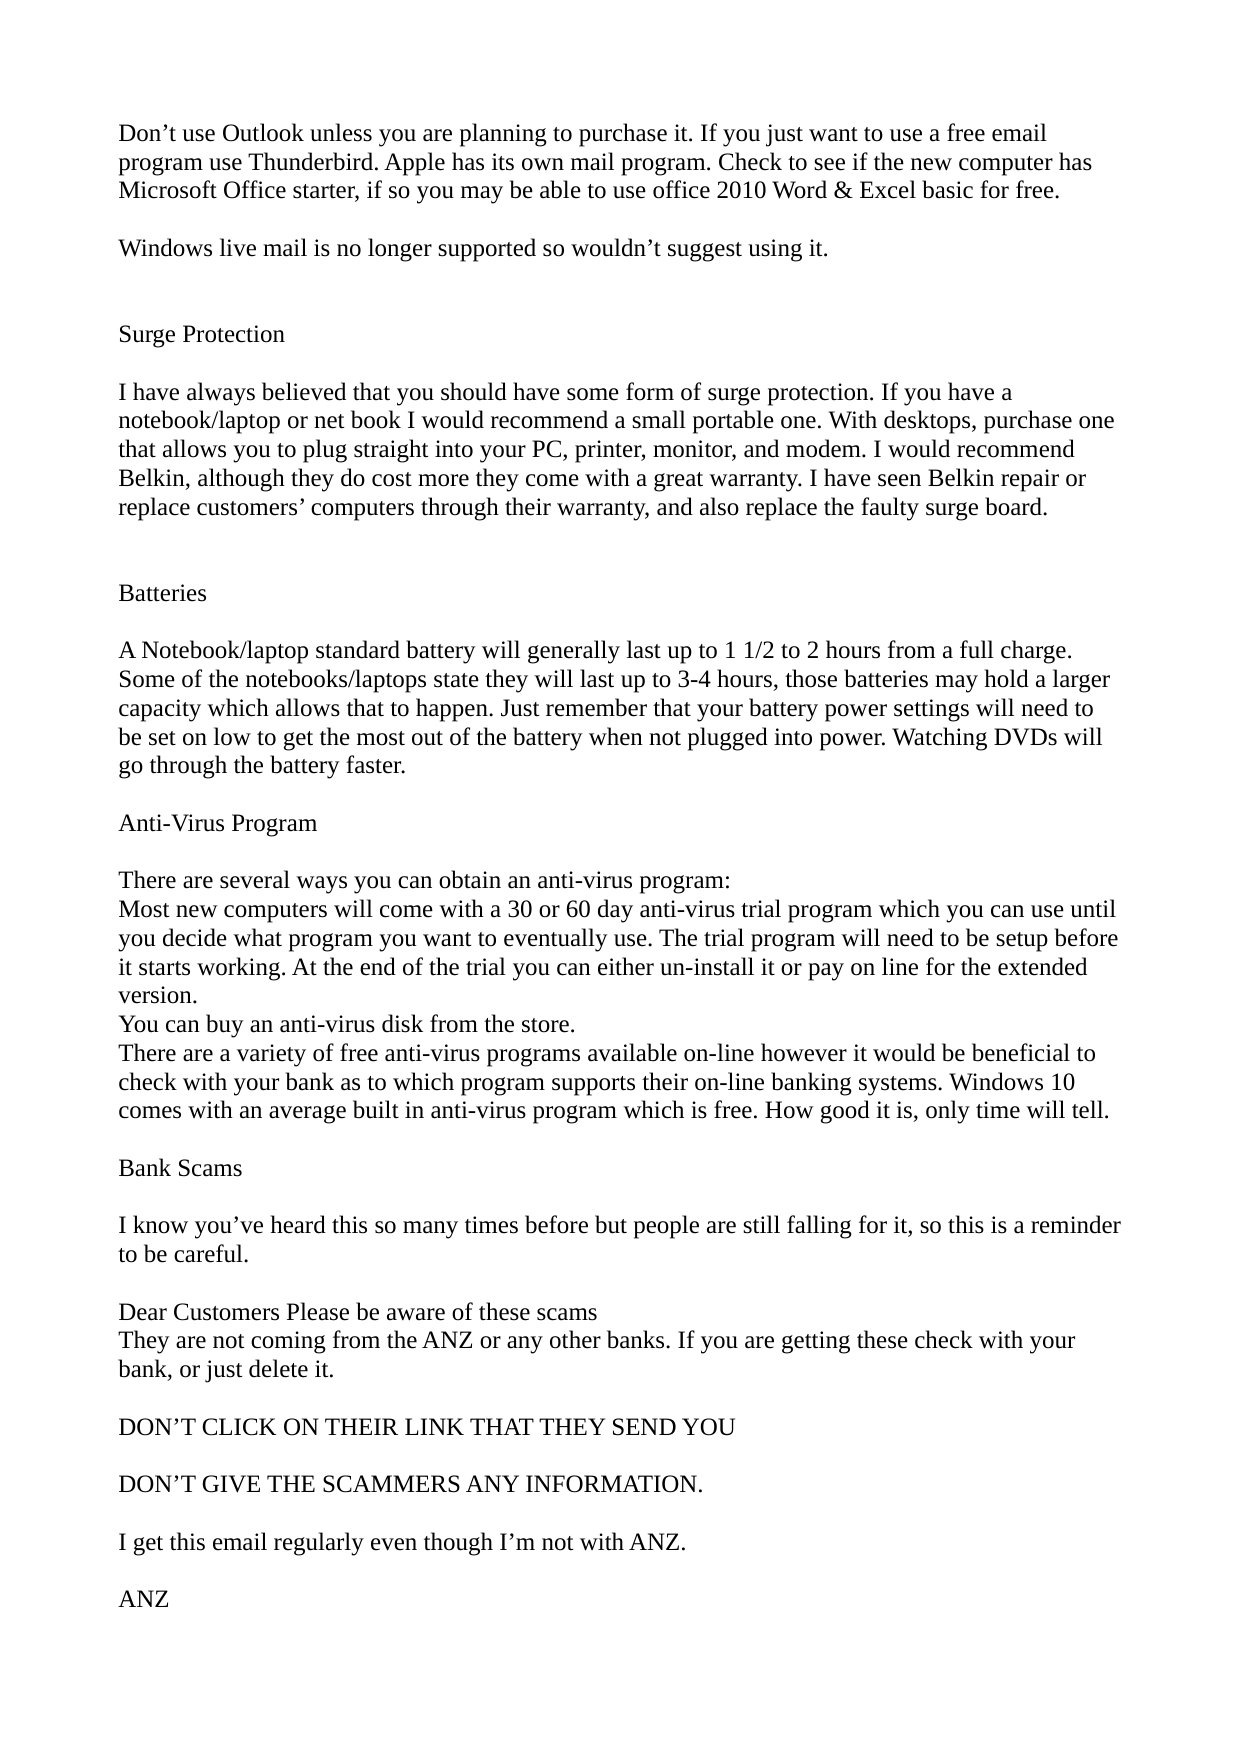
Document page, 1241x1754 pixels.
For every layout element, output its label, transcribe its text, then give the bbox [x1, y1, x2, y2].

text DON’T CLICK ON THEIR LINK THAT THEY SEND YOU [118, 1412, 1122, 1441]
text Dear Customers Please be aware of these scams [118, 1297, 1122, 1326]
text Most new computers will come with a 30 or 60 day anti-virus trial program which you can use until you decide what program you want to eventually use. The trial program will need to be setup before it starts working. At the end of the trial you can either un-install it or pay on line for the extended version. [118, 894, 1122, 1009]
text I get this email regularly even though I’m not with ANZ. [118, 1527, 1122, 1556]
text Windows live mail is no longer supported so wouldn’t suggest using it. [118, 233, 1122, 262]
text Don’t use Outlook unless you are planning to purchase it. If you just want to use a free email program use Thunderbird. Apple has its own mail program. Check to see if the new computer has Microsoft Office starter, if so you may be able to use office 2010 Word & Excel basic for free. [118, 118, 1122, 204]
text Batteries [118, 578, 1122, 607]
text They are not coming from the ANZ or any other banks. If you are getting these check with your bank, or just delete it. [118, 1326, 1122, 1383]
text Bank Scams [118, 1153, 1122, 1182]
text Anti-Virus Program [118, 808, 1122, 837]
text There are a variety of free anti-virus programs available on-line however it would be beneficial to check with your bank as to which program supports their on-line banking systems. Windows 10 comes with an average built in anti-virus program which is free. How good it is, only time will tell. [118, 1038, 1122, 1124]
text ANZ [118, 1584, 1122, 1613]
text I know you’ve heard this so many times before but people are still falling for it, so this is a reminder to be careful. [118, 1211, 1122, 1268]
text You can buy an anti-virus disk from the store. [118, 1009, 1122, 1038]
text There are several ways you can obtain an anti-virus program: [118, 866, 1122, 894]
text I have always believed that you should have some form of surge protection. If you have a notebook/laptop or net book I would recommend a small portable one. With desktops, purchase one that allows you to plug straight into your PC, printer, monitor, and modem. I would recommend Belkin, although they do cost more they come with a great warranty. I have seen Belkin repair or replace customers’ computers through their warranty, and also replace the faulty surge board. [118, 377, 1122, 521]
text DON’T GIVE THE SCAMMERS ANY INFORMATION. [118, 1469, 1122, 1498]
text Surge Protection [118, 319, 1122, 348]
text A Notebook/laptop standard battery will generally last up to 1 1/2 to 2 hours from a full charge. Some of the notebooks/laptops state they will last up to 3-4 hours, those batteries may hold a larger capacity which allows that to happen. Just remember that your battery power settings will need to be set on low to get the most out of the battery when not plugged into power. Watching DVDs will go through the battery faster. [118, 636, 1122, 779]
